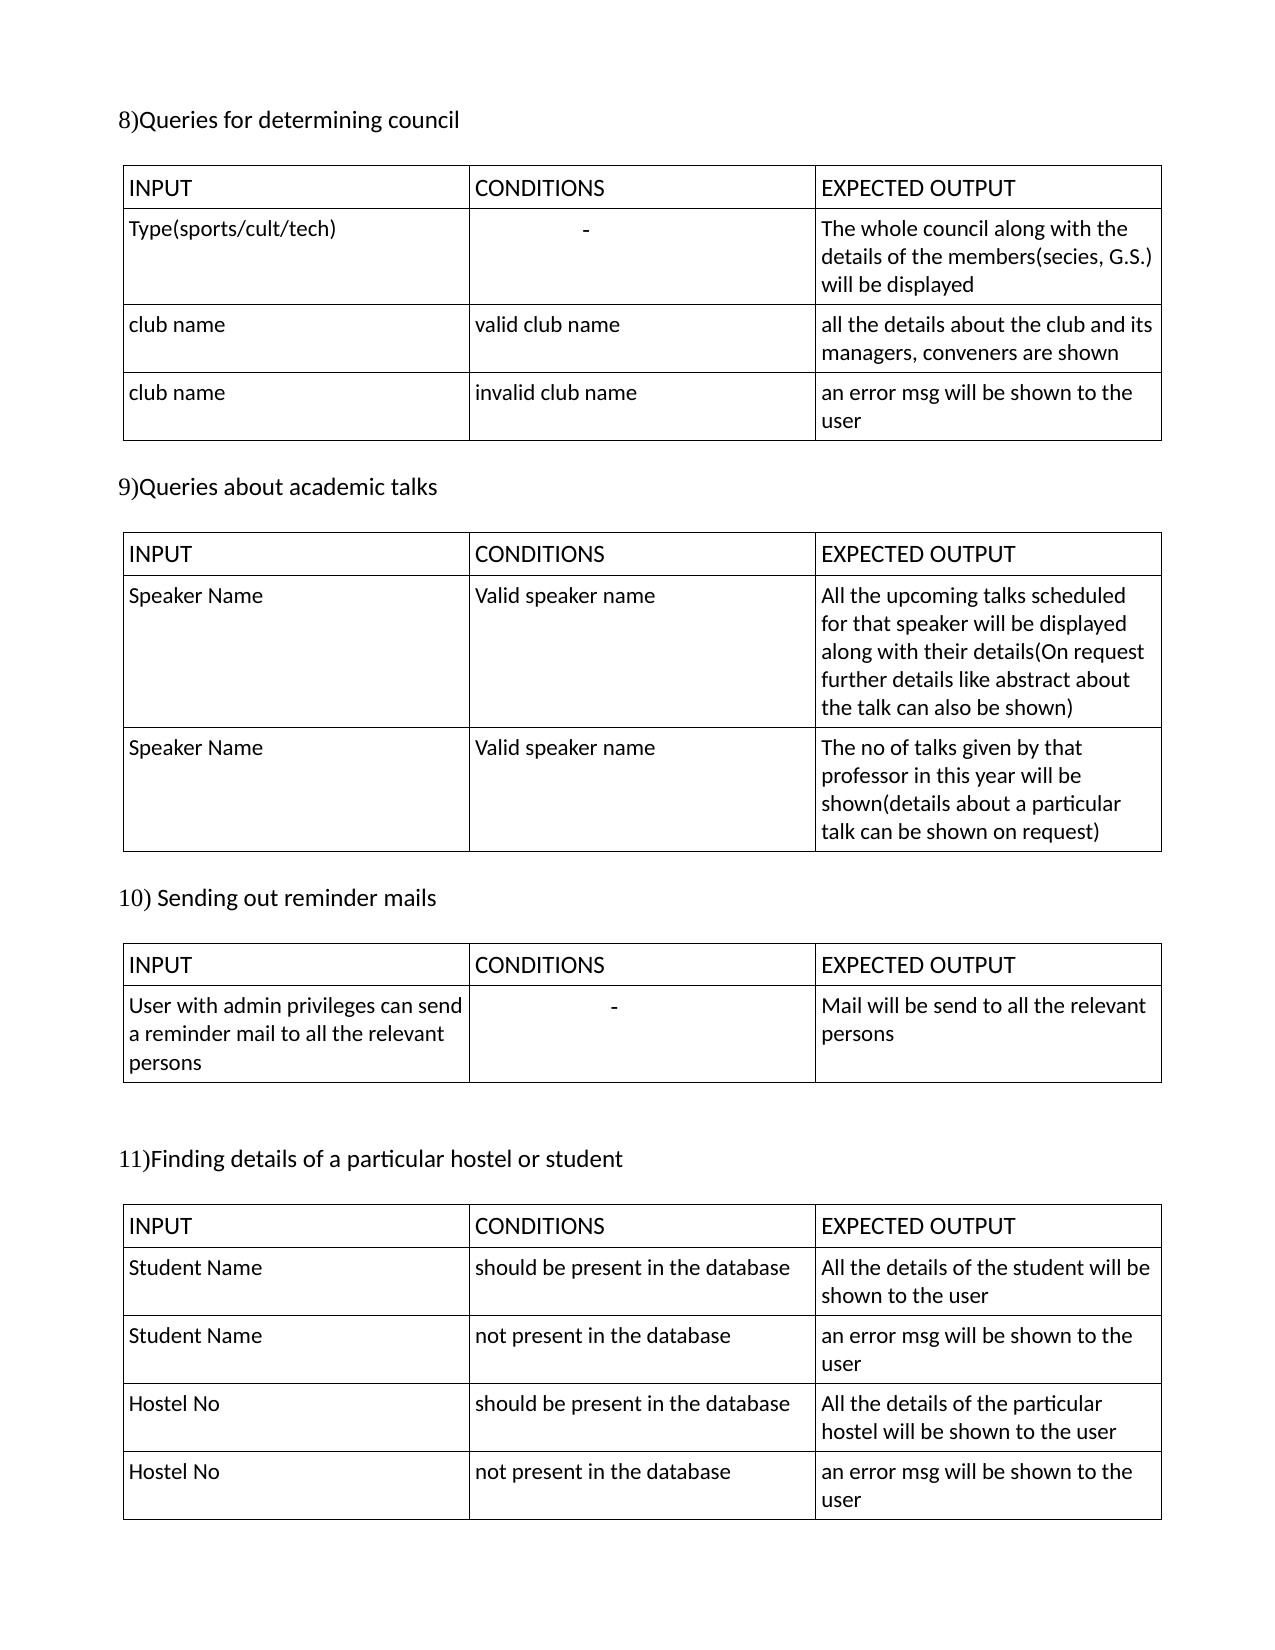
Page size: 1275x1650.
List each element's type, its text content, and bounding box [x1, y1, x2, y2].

table_cell Student Name [124, 1316, 469, 1382]
table_cell an error msg will be shown to the user [816, 1452, 1161, 1518]
table_header EXPECTED OUTPUT [816, 1205, 1161, 1246]
table_cell - [470, 209, 815, 304]
table_header INPUT [124, 166, 469, 208]
table_header CONDITIONS [470, 166, 815, 208]
table_cell All the details of the particular hostel will be shown to the user [816, 1384, 1161, 1451]
list Sending out reminder mails [118, 882, 1157, 912]
table_cell invalid club name [470, 373, 815, 440]
table_cell Student Name [124, 1248, 469, 1314]
table_header EXPECTED OUTPUT [816, 166, 1161, 208]
table_cell club name [124, 305, 469, 372]
table_header CONDITIONS [470, 944, 815, 985]
table_cell - [470, 986, 815, 1081]
table_cell Mail will be send to all the relevant persons [816, 986, 1161, 1081]
table_cell an error msg will be shown to the user [816, 373, 1161, 440]
table_cell The whole council along with the details of the members(secies, G.S.) will be displayed [816, 209, 1161, 304]
table_cell User with admin privileges can send a reminder mail to all the relevant persons [124, 986, 469, 1081]
table_cell should be present in the database [470, 1248, 815, 1314]
table_cell not present in the database [470, 1316, 815, 1382]
table_header CONDITIONS [470, 533, 815, 574]
list Finding details of a particular hostel or student [118, 1143, 1157, 1173]
table_cell Hostel No [124, 1384, 469, 1451]
table_header CONDITIONS [470, 1205, 815, 1246]
table_cell All the upcoming talks scheduled for that speaker will be displayed along with their details(On request further details like abstract about the talk can also be shown) [816, 576, 1161, 727]
table_header INPUT [124, 533, 469, 574]
table_cell an error msg will be shown to the user [816, 1316, 1161, 1382]
list Queries for determining council [118, 104, 1157, 135]
table_header EXPECTED OUTPUT [816, 533, 1161, 574]
table_cell valid club name [470, 305, 815, 372]
table_cell Type(sports/cult/tech) [124, 209, 469, 304]
table_cell Speaker Name [124, 728, 469, 851]
table_header EXPECTED OUTPUT [816, 944, 1161, 985]
table_cell Hostel No [124, 1452, 469, 1518]
table_cell should be present in the database [470, 1384, 815, 1451]
list Queries about academic talks [118, 471, 1157, 502]
table_header INPUT [124, 944, 469, 985]
table_cell all the details about the club and its managers, conveners are shown [816, 305, 1161, 372]
table_cell Valid speaker name [470, 576, 815, 727]
table_cell All the details of the student will be shown to the user [816, 1248, 1161, 1314]
table_header INPUT [124, 1205, 469, 1246]
table_cell not present in the database [470, 1452, 815, 1518]
table_cell Speaker Name [124, 576, 469, 727]
table_cell Valid speaker name [470, 728, 815, 851]
table_cell The no of talks given by that professor in this year will be shown(details about a particular talk can be shown on request) [816, 728, 1161, 851]
table_cell club name [124, 373, 469, 440]
